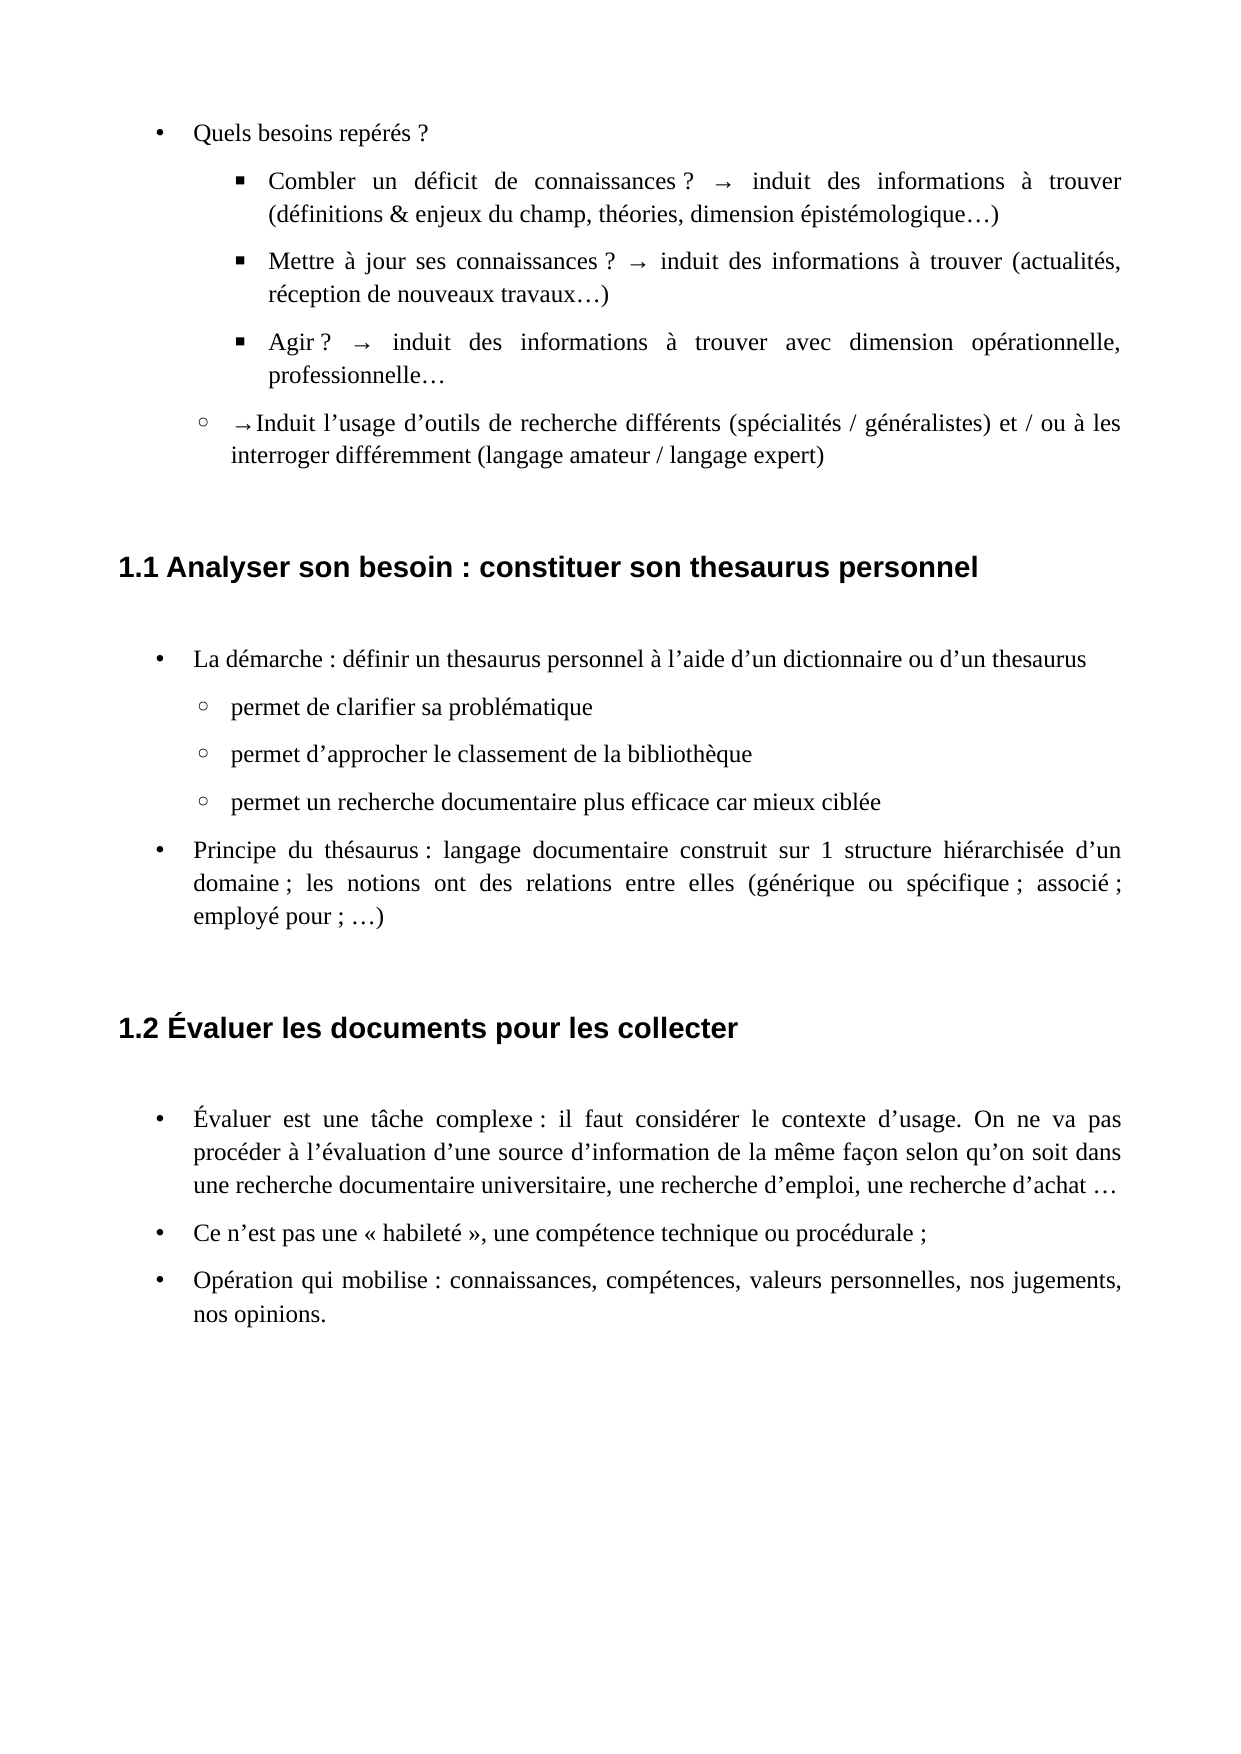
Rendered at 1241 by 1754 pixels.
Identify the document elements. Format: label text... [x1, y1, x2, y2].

list permet un recherche documentaire plus efficace car mieux ciblée [193, 787, 1122, 816]
list Mettre à jour ses connaissances ? → induit des informations à trouver (actualités, réception de nouveaux travaux…) [231, 246, 1122, 308]
list La démarche : définir un thesaurus personnel à l’aide d’un dictionnaire ou d’un thesaurus [156, 644, 1122, 673]
list Ce n’est pas une « habileté », une compétence technique ou procédurale ; [156, 1218, 1122, 1247]
list Évaluer est une tâche complexe : il faut considérer le contexte d’usage. On ne va pas procéder à l’évaluation d’une source d’information de la même façon selon qu’on soit dans une recherche documentaire universitaire, une recherche d’emploi, une recherche d’achat … [156, 1104, 1122, 1199]
list →Induit l’usage d’outils de recherche différents (spécialités / généralistes) et / ou à les interroger différemment (langage amateur / langage expert) [193, 408, 1122, 469]
list Quels besoins repérés ? [156, 118, 1122, 147]
list Principe du thésaurus : langage documentaire construit sur 1 structure hiérarchisée d’un domaine ; les notions ont des relations entre elles (générique ou spécifique ; associé ; employé pour ; …) [156, 835, 1122, 929]
subtitle 1.2 Évaluer les documents pour les collecter [118, 1011, 1122, 1044]
list permet d’approcher le classement de la bibliothèque [193, 739, 1122, 768]
list Opération qui mobilise : connaissances, compétences, valeurs personnelles, nos jugements, nos opinions. [156, 1266, 1122, 1327]
list Combler un déficit de connaissances ? → induit des informations à trouver (définitions & enjeux du champ, théories, dimension épistémologique…) [231, 166, 1122, 227]
subtitle 1.1 Analyser son besoin : constituer son thesaurus personnel [118, 550, 1122, 584]
list Agir ? → induit des informations à trouver avec dimension opérationnelle, professionnelle… [231, 327, 1122, 389]
list permet de clarifier sa problématique [193, 692, 1122, 721]
